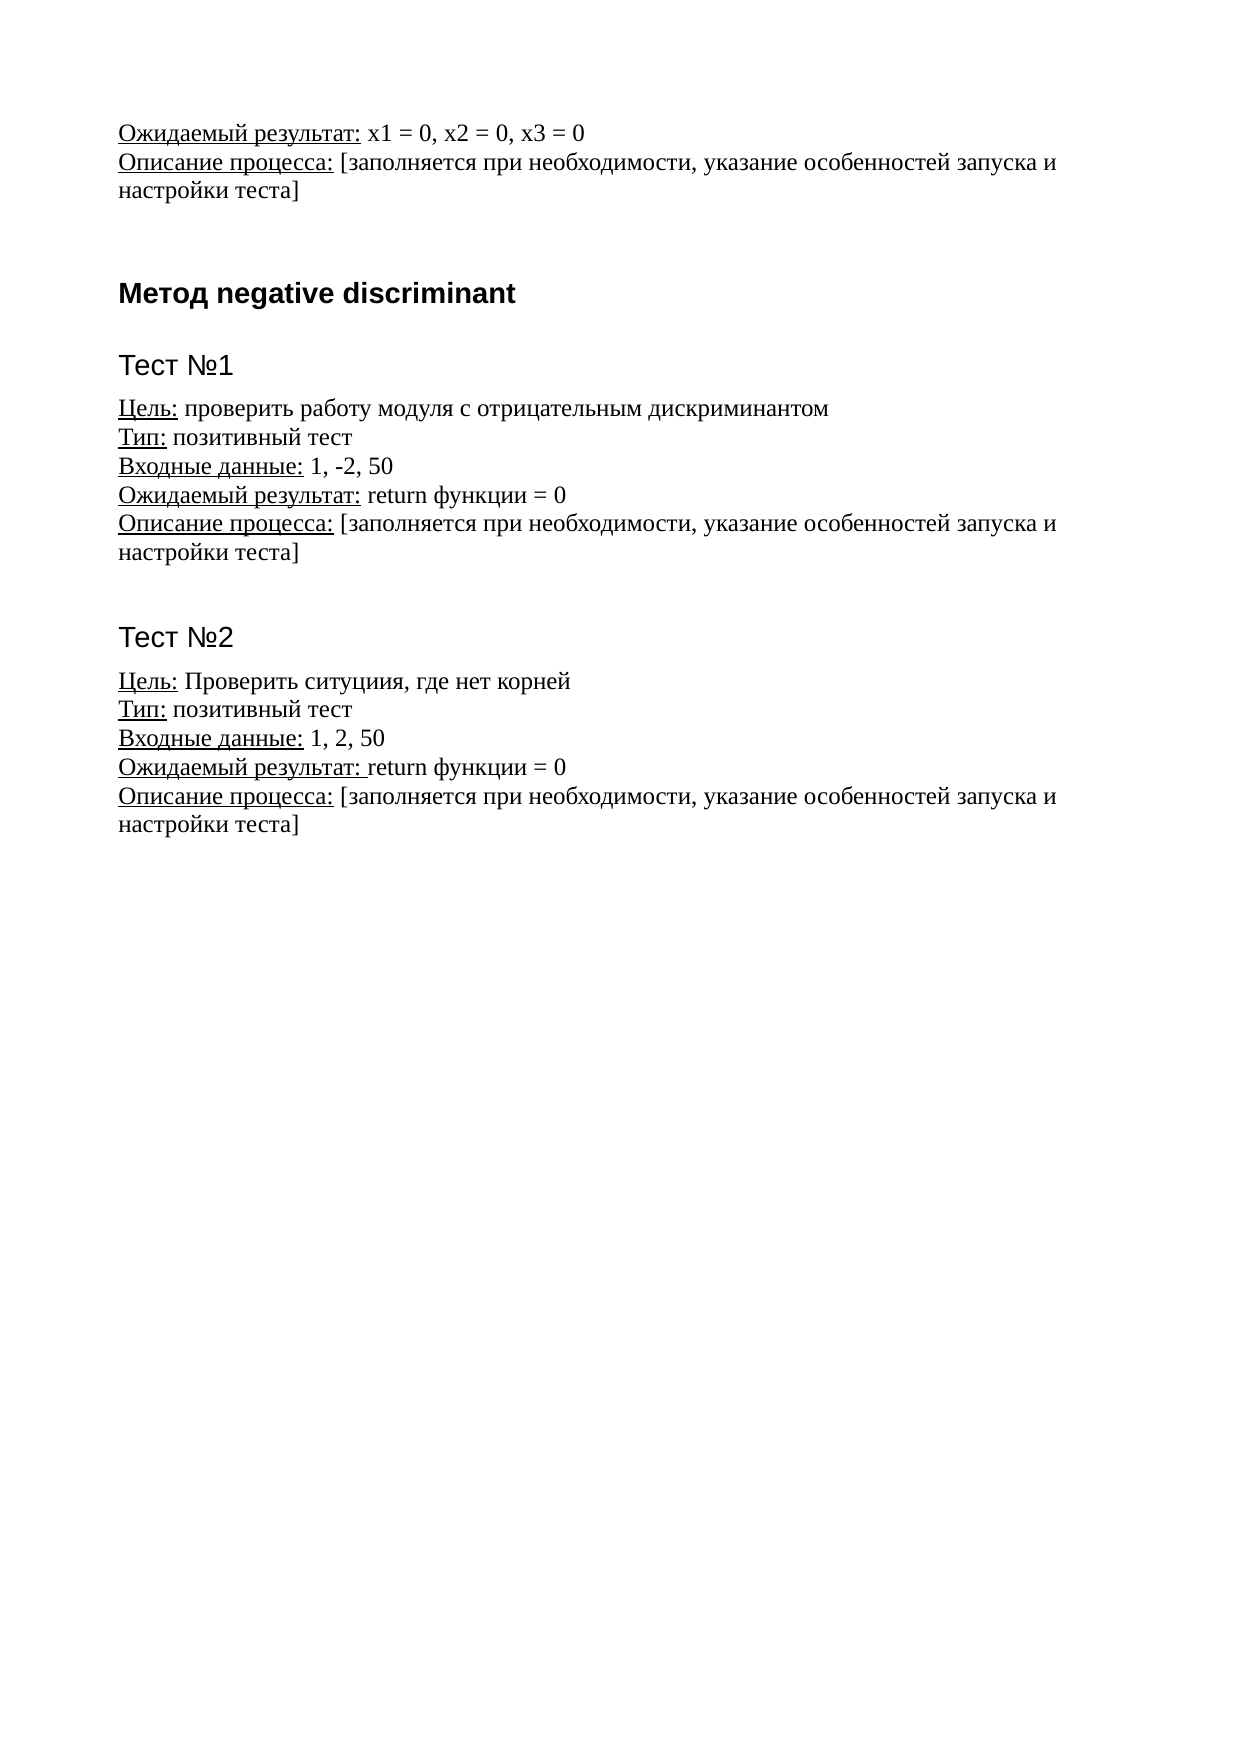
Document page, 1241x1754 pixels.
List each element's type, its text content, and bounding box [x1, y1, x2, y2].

subtitle Метод negative discriminant [118, 276, 1122, 310]
text Ожидаемый результат: return функции = 0 [118, 752, 1122, 781]
text Описание процесса: [заполняется при необходимости, указание особенностей запуска и настройки теста] [118, 508, 1122, 566]
text Цель: Проверить ситуциия, где нет корней [118, 666, 1122, 694]
text Ожидаемый результат: return функции = 0 [118, 480, 1122, 508]
text Ожидаемый результат: x1 = 0, x2 = 0, x3 = 0 [118, 118, 1122, 147]
text Входные данные: 1, -2, 50 [118, 451, 1122, 480]
text Тип: позитивный тест [118, 694, 1122, 723]
text Цель: проверить работу модуля с отрицательным дискриминантом [118, 393, 1122, 422]
subtitle Тест №2 [118, 620, 1122, 653]
text Описание процесса: [заполняется при необходимости, указание особенностей запуска и настройки теста] [118, 781, 1122, 838]
text Описание процесса: [заполняется при необходимости, указание особенностей запуска и настройки теста] [118, 147, 1122, 204]
text Входные данные: 1, 2, 50 [118, 723, 1122, 752]
subtitle Тест №1 [118, 347, 1122, 381]
text Тип: позитивный тест [118, 422, 1122, 451]
